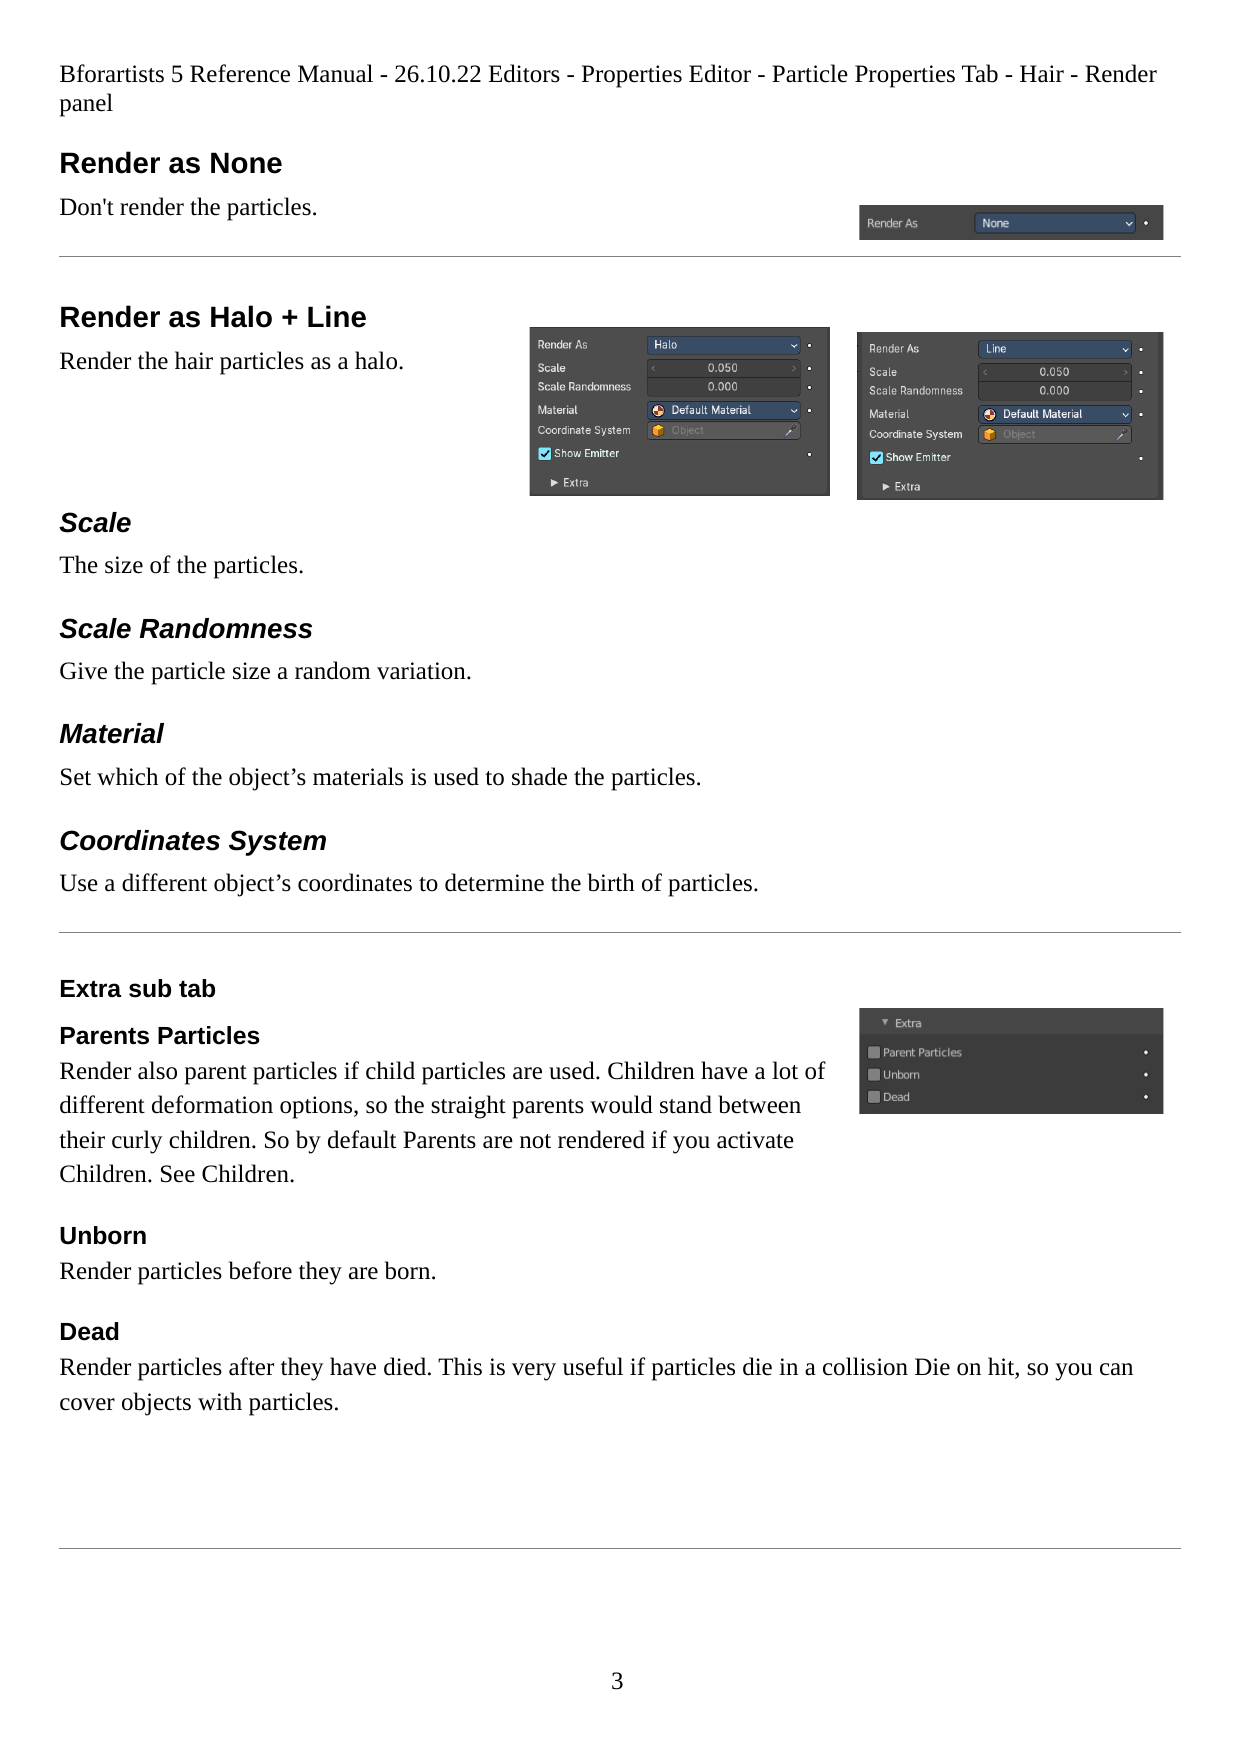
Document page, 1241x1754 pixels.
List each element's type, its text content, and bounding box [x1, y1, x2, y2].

text The size of the particles. [59, 550, 1181, 579]
subtitle [1164, 1021, 1181, 1050]
text [830, 346, 857, 375]
subtitle Render as Halo + Line [59, 300, 1181, 334]
subtitle Extra sub tab [59, 974, 1181, 1002]
picture [857, 332, 1164, 500]
subtitle Scale Randomness [59, 612, 1181, 644]
subtitle Coordinates System [59, 824, 1181, 856]
subtitle Dead [59, 1317, 1181, 1346]
text Render also parent particles if child particles are used. Children have a lot of different deformation options, so the straight parents would stand between their curly children. So by default Parents are not rendered if you activate Children. See Children. [59, 1056, 1181, 1188]
text Render particles before they are born. [59, 1256, 1181, 1284]
text Give the particle size a random variation. [59, 656, 1181, 685]
picture [859, 205, 1164, 240]
subtitle Material [59, 718, 1181, 750]
text Don't render the particles. [59, 192, 1181, 221]
subtitle Unborn [59, 1221, 1181, 1249]
picture [859, 1008, 1164, 1114]
text Set which of the object’s materials is used to shade the particles. [59, 762, 1181, 791]
picture [529, 327, 830, 496]
subtitle Parents Particles [59, 1021, 859, 1050]
subtitle Render as None [59, 146, 1181, 180]
text Render the hair particles as a halo. [59, 346, 529, 375]
subtitle Scale [59, 506, 1181, 538]
text Use a different object’s coordinates to determine the birth of particles. [59, 868, 1181, 897]
text Render particles after they have died. This is very useful if particles die in a collision Die on hit, so you can cover objects with particles. [59, 1352, 1181, 1415]
